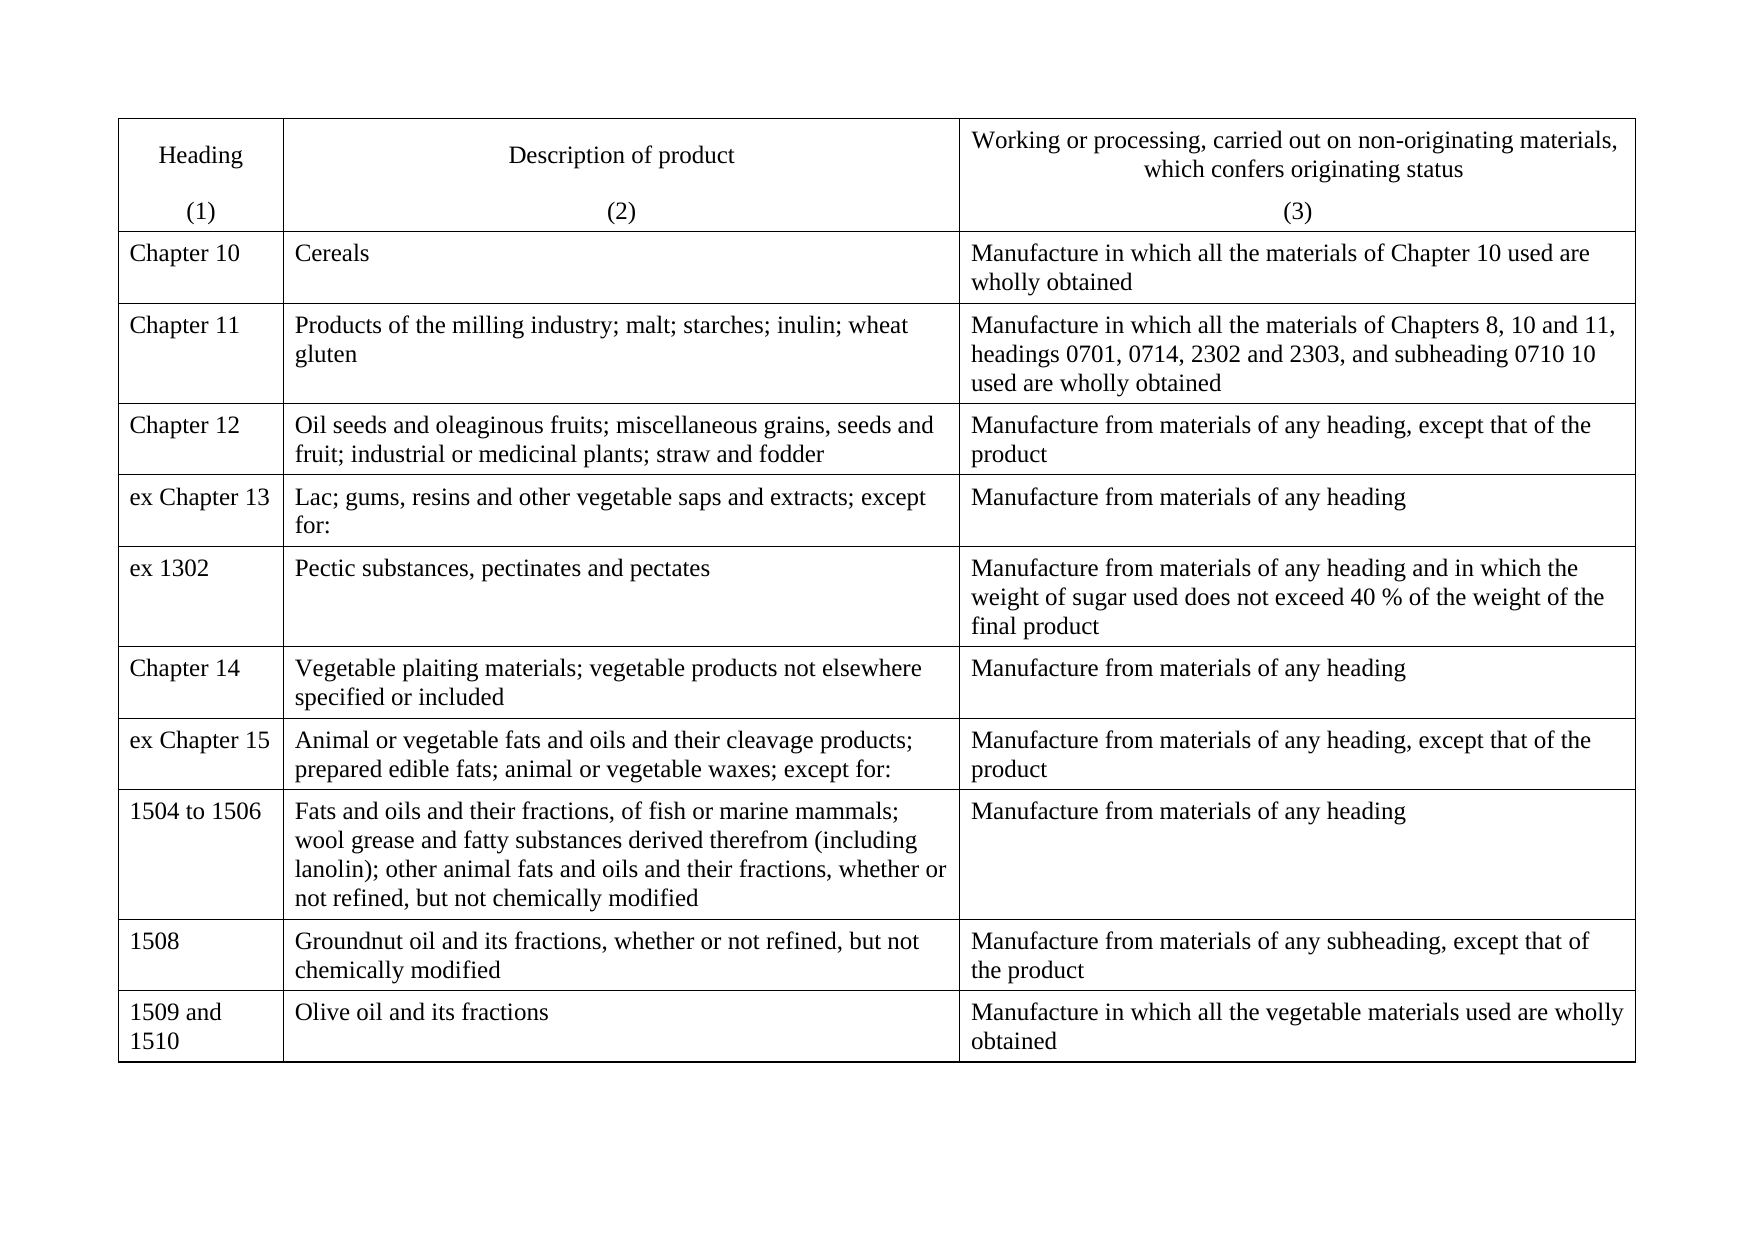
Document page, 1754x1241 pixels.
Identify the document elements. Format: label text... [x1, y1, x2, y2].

table_cell 1504 to 1506 [119, 790, 283, 918]
table_cell Chapter 11 [119, 304, 283, 403]
table_cell Chapter 10 [119, 232, 283, 302]
table_cell Chapter 14 [119, 647, 283, 718]
table_cell Fats and oils and their fractions, of fish or marine mammals; wool grease and fatty substances derived therefrom (including lanolin); other animal fats and oils and their fractions, whether or not refined, but not chemically modified [284, 790, 959, 918]
table_cell Groundnut oil and its fractions, whether or not refined, but not chemically modified [284, 920, 959, 990]
table_cell Olive oil and its fractions [284, 991, 959, 1061]
table_cell Vegetable plaiting materials; vegetable products not elsewhere specified or included [284, 647, 959, 718]
table_cell Manufacture from materials of any heading, except that of the product [960, 719, 1635, 789]
table_cell 1509 and 1510 [119, 991, 283, 1061]
table_cell Oil seeds and oleaginous fruits; miscellaneous grains, seeds and fruit; industrial or medicinal plants; straw and fodder [284, 404, 959, 474]
table_cell Cereals [284, 232, 959, 302]
table_cell Lac; gums, resins and other vegetable saps and extracts; except for: [284, 475, 959, 546]
table_cell ex Chapter 15 [119, 719, 283, 789]
table_cell Manufacture in which all the vegetable materials used are wholly obtained [960, 991, 1635, 1061]
table_cell ex 1302 [119, 547, 283, 646]
table_cell ex Chapter 13 [119, 475, 283, 546]
table_cell Animal or vegetable fats and oils and their cleavage products; prepared edible fats; animal or vegetable waxes; except for: [284, 719, 959, 789]
table_cell Manufacture from materials of any heading [960, 647, 1635, 718]
table_cell Manufacture in which all the materials of Chapter 10 used are wholly obtained [960, 232, 1635, 302]
table_cell Manufacture from materials of any heading, except that of the product [960, 404, 1635, 474]
table_cell (3) [960, 190, 1635, 231]
table_cell 1508 [119, 920, 283, 990]
table_cell Manufacture in which all the materials of Chapters 8, 10 and 11, headings 0701, 0714, 2302 and 2303, and subheading 0710 10 used are wholly obtained [960, 304, 1635, 403]
table_cell Manufacture from materials of any subheading, except that of the product [960, 920, 1635, 990]
table_header Description of product [284, 119, 959, 189]
table_cell (2) [284, 190, 959, 231]
table_header Heading [119, 119, 283, 189]
table_cell Chapter 12 [119, 404, 283, 474]
table_cell Products of the milling industry; malt; starches; inulin; wheat gluten [284, 304, 959, 403]
table_cell (1) [119, 190, 283, 231]
table_cell Manufacture from materials of any heading and in which the weight of sugar used does not exceed 40 % of the weight of the final product [960, 547, 1635, 646]
table_cell Manufacture from materials of any heading [960, 790, 1635, 918]
table_cell Pectic substances, pectinates and pectates [284, 547, 959, 646]
table_cell Manufacture from materials of any heading [960, 475, 1635, 546]
table_header Working or processing, carried out on non‑originating materials, which confers originating status [960, 119, 1635, 189]
